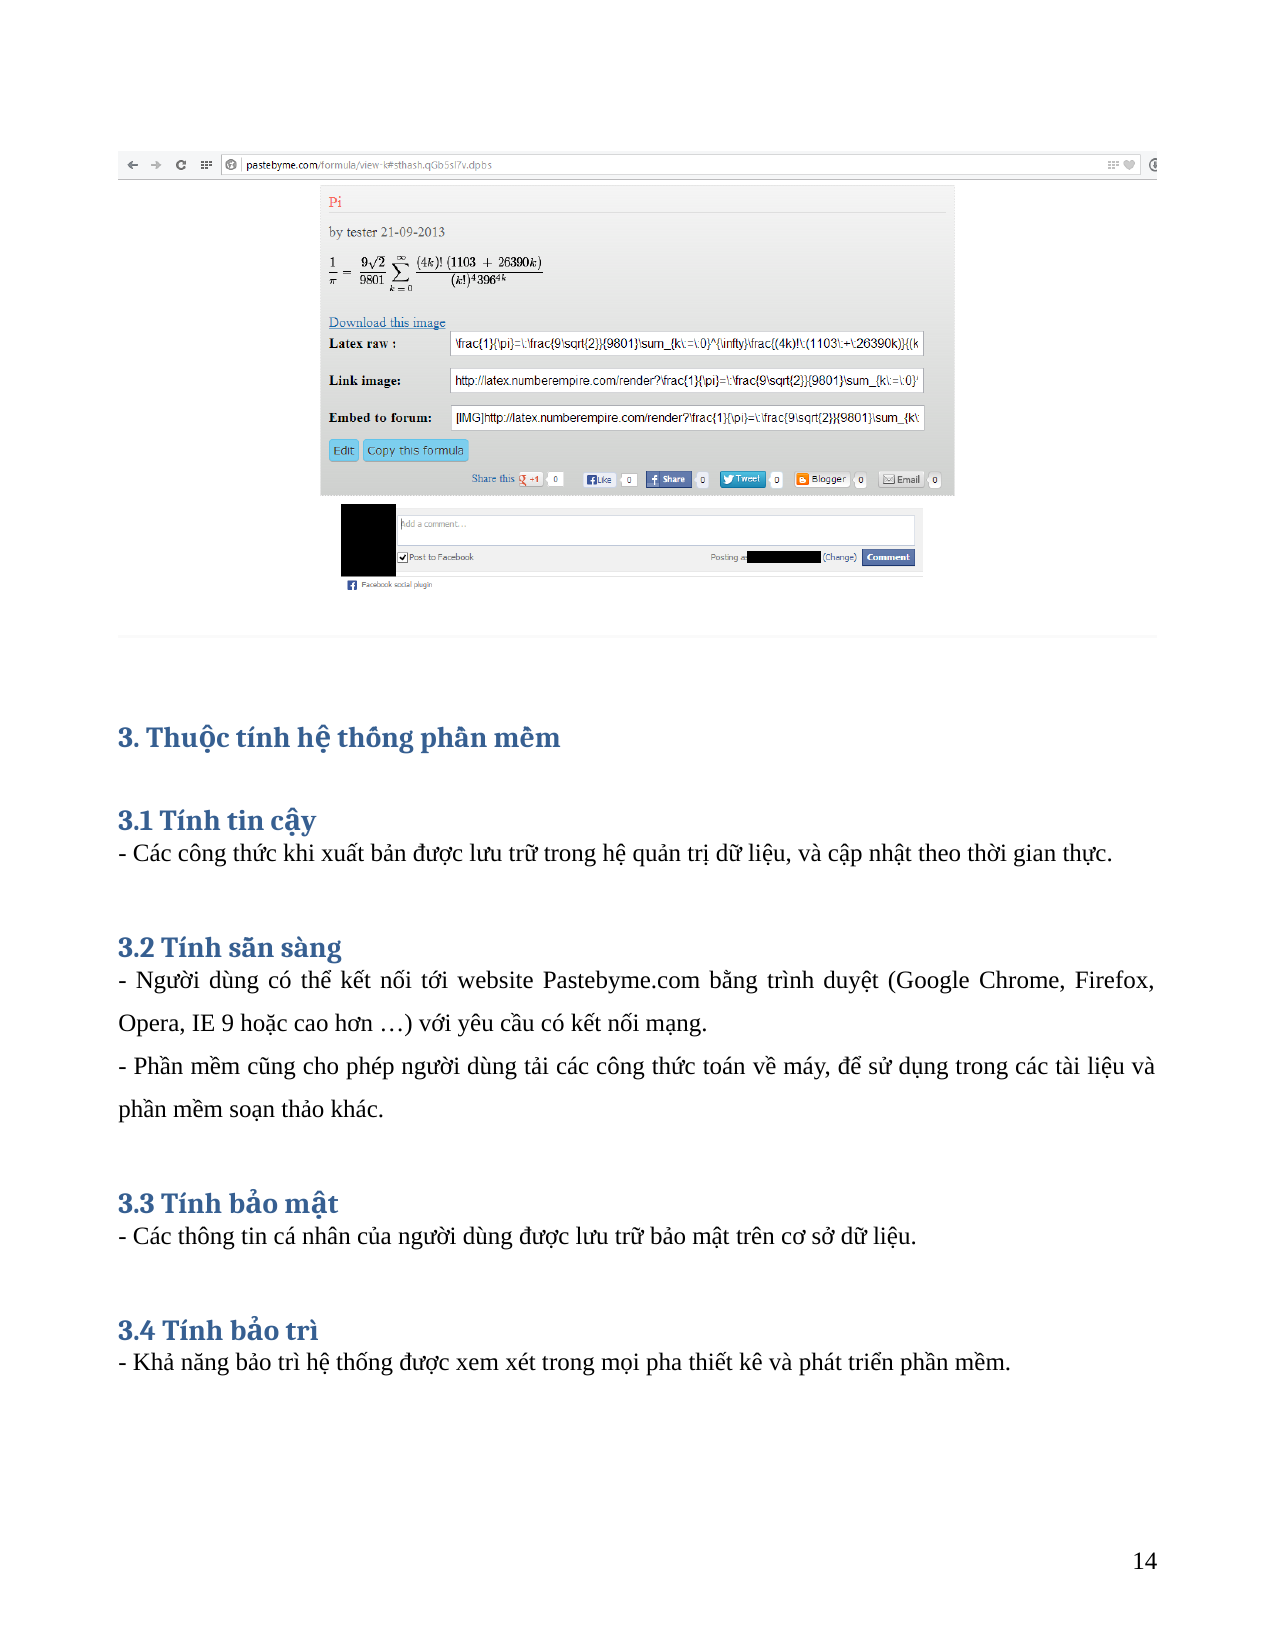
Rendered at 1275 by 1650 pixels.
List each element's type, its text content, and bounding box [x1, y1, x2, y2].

subtitle 3.2 Tính sẵn sàng [118, 931, 1157, 965]
text - Người dùng có thể kết nối tới website Pastebyme.com bằng trình duyệt (Google Chrome, Firefox, Opera, IE 9 hoặc cao hơn …) với yêu cầu có kết nối mạng. [118, 965, 1157, 1037]
text - Phần mềm cũng cho phép người dùng tải các công thức toán về máy, để sử dụng trong các tài liệu và phần mềm soạn thảo khác. [118, 1051, 1157, 1123]
picture [118, 151, 1157, 638]
subtitle 3. Thuộc tính hệ thống phần mềm [118, 721, 1157, 754]
text - Các công thức khi xuất bản được lưu trữ trong hệ quản trị dữ liệu, và cập nhật theo thời gian thực. [118, 838, 1157, 867]
subtitle 3.4 Tính bảo trì [118, 1314, 1157, 1347]
subtitle 3.3 Tính bảo mật [118, 1187, 1157, 1221]
text - Khả năng bảo trì hệ thống được xem xét trong mọi pha thiết kê và phát triển phần mềm. [118, 1347, 1157, 1376]
subtitle 3.1 Tính tin cậy [118, 804, 1157, 838]
text - Các thông tin cá nhân của người dùng được lưu trữ bảo mật trên cơ sở dữ liệu. [118, 1221, 1157, 1249]
